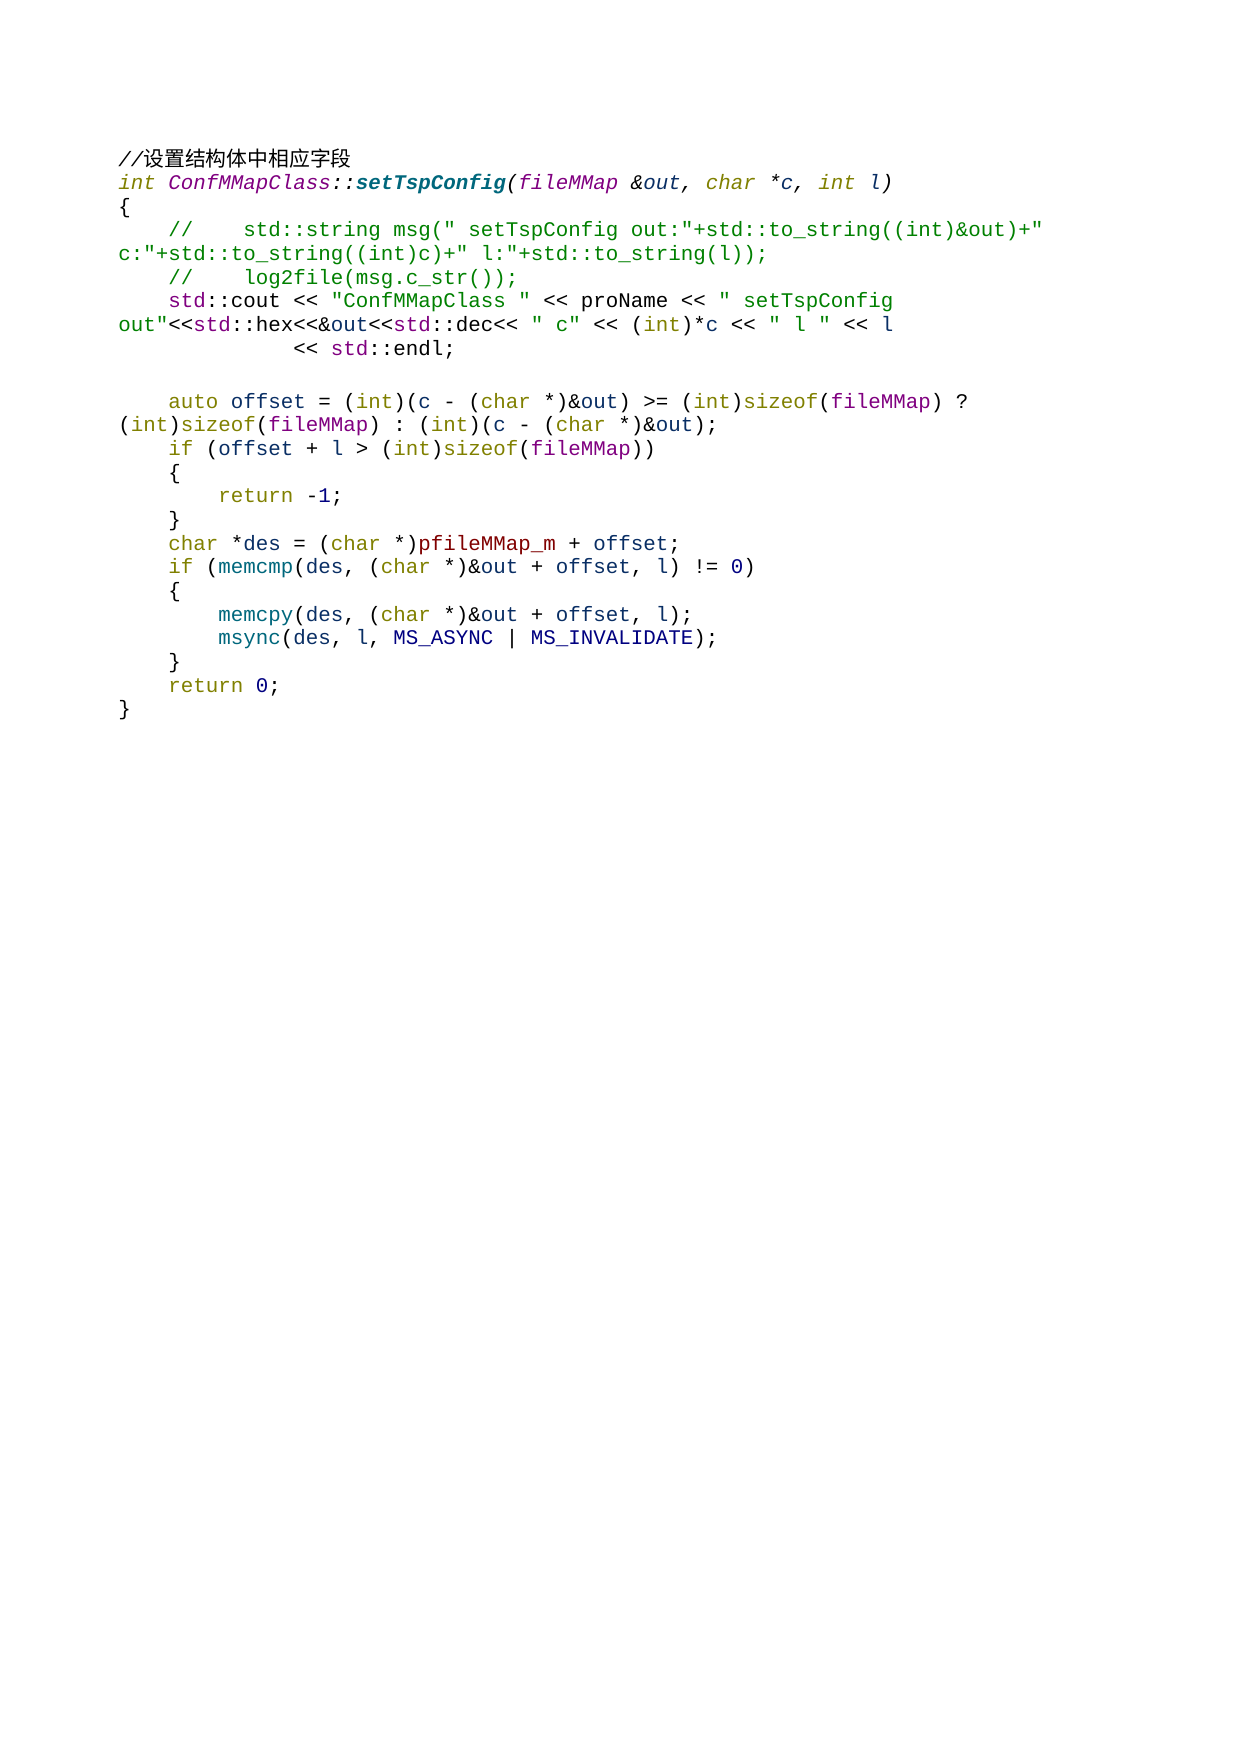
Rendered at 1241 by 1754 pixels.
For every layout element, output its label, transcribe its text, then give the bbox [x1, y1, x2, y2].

text return 0; [118, 674, 1122, 698]
text memcpy(des, (char *)&out + offset, l); [118, 604, 1122, 627]
text std::cout << "ConfMMapClass " << proName << " setTspConfig out"<<std::hex<<&out<<std::dec<< " c" << (int)*c << " l " << l [118, 290, 1122, 338]
text auto offset = (int)(c - (char *)&out) >= (int)sizeof(fileMMap) ? (int)sizeof(fileMMap) : (int)(c - (char *)&out); [118, 391, 1122, 438]
text msync(des, l, MS_ASYNC | MS_INVALIDATE); [118, 627, 1122, 651]
text } [118, 509, 1122, 533]
text return -1; [118, 485, 1122, 509]
text } [118, 651, 1122, 674]
text char *des = (char *)pfileMMap_m + offset; [118, 533, 1122, 556]
text { [118, 462, 1122, 485]
text { [118, 196, 1122, 219]
text // std::string msg(" setTspConfig out:"+std::to_string((int)&out)+" c:"+std::to_string((int)c)+" l:"+std::to_string(l)); [118, 219, 1122, 267]
text if (memcmp(des, (char *)&out + offset, l) != 0) [118, 556, 1122, 580]
text int ConfMMapClass::setTspConfig(fileMMap &out, char *c, int l) [118, 172, 1122, 196]
text //设置结构体中相应字段 [118, 142, 1122, 172]
text << std::endl; [118, 338, 1122, 361]
text } [118, 698, 1122, 722]
text if (offset + l > (int)sizeof(fileMMap)) [118, 438, 1122, 462]
text { [118, 580, 1122, 604]
text // log2file(msg.c_str()); [118, 267, 1122, 290]
